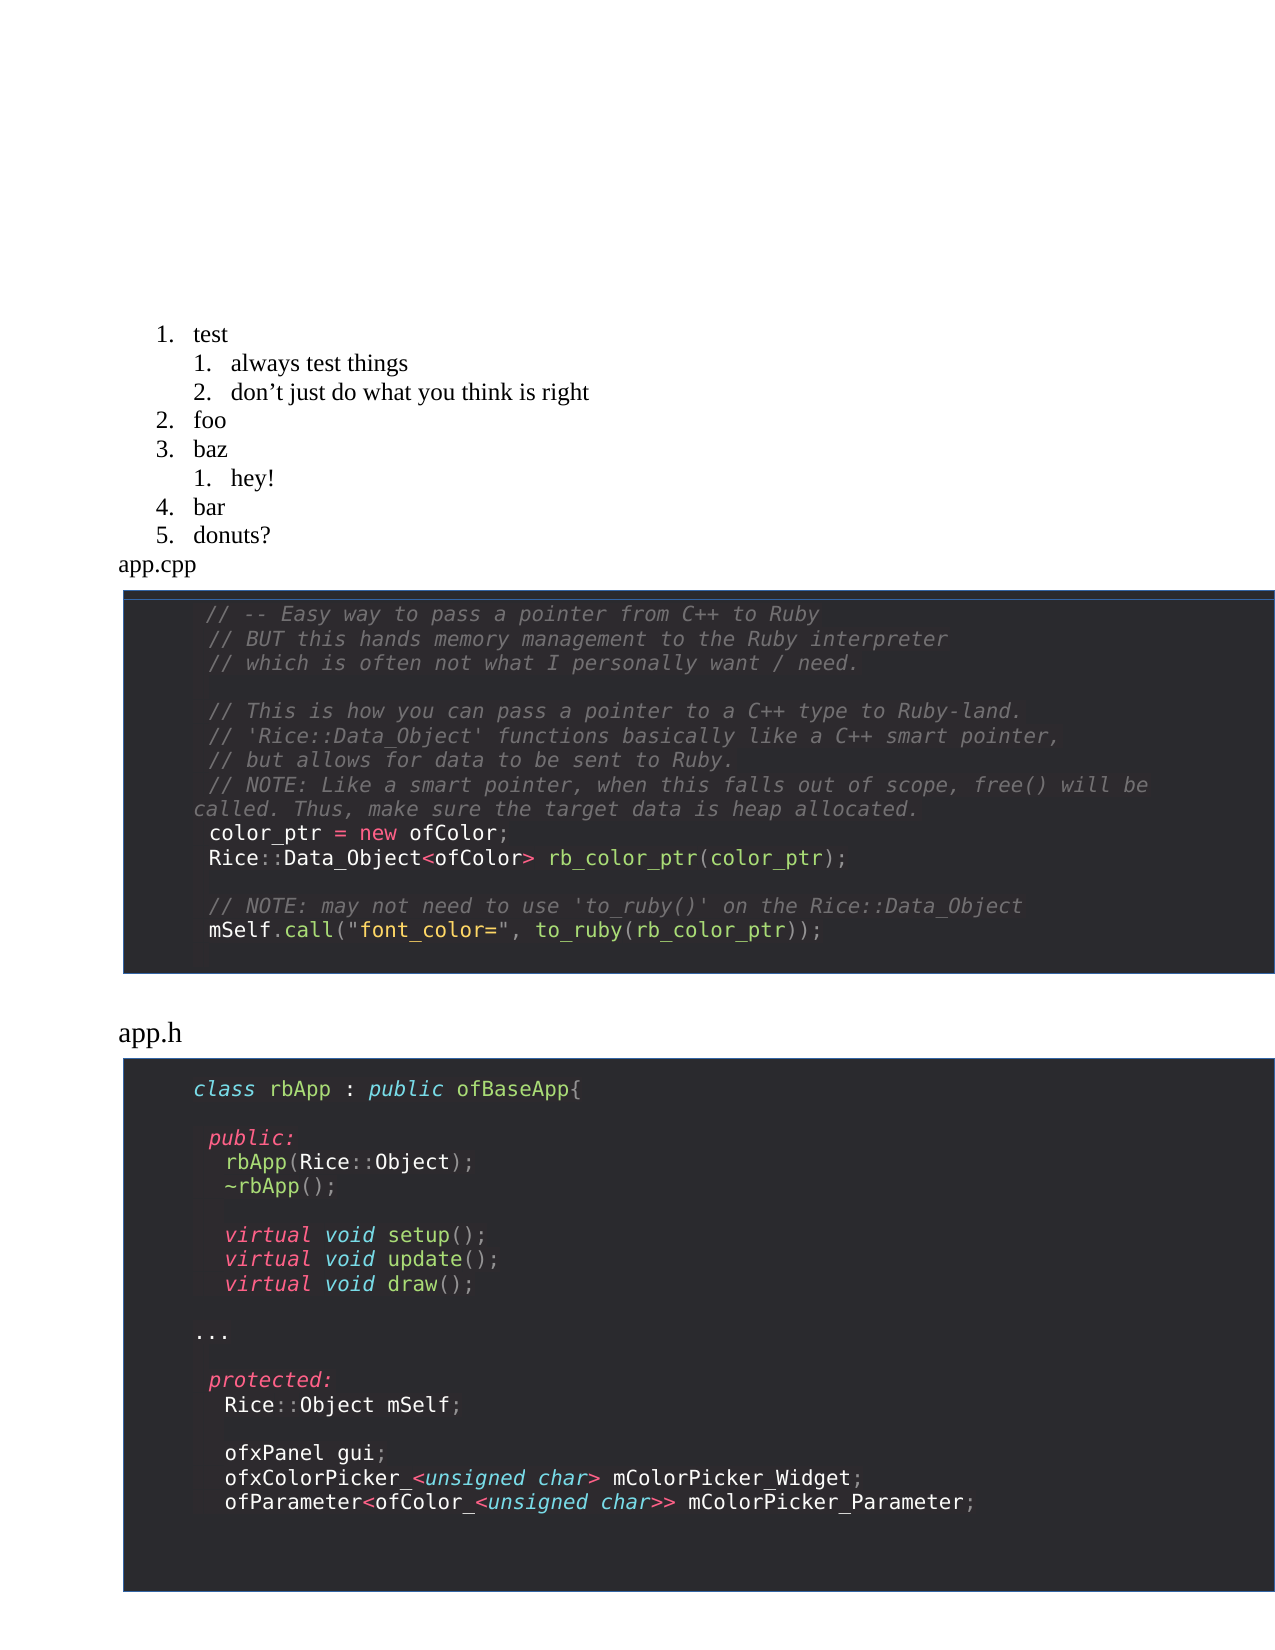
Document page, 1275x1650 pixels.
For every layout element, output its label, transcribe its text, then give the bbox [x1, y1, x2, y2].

list baz [156, 434, 1157, 463]
list always test things [193, 348, 1157, 377]
text app.cpp [118, 549, 1157, 578]
list bar [156, 492, 1157, 521]
list hey! [193, 463, 1157, 492]
list don’t just do what you think is right [193, 377, 1157, 406]
list test [156, 319, 1157, 348]
text app.h [118, 1015, 1157, 1048]
list foo [156, 406, 1157, 434]
list donuts? [156, 521, 1157, 549]
